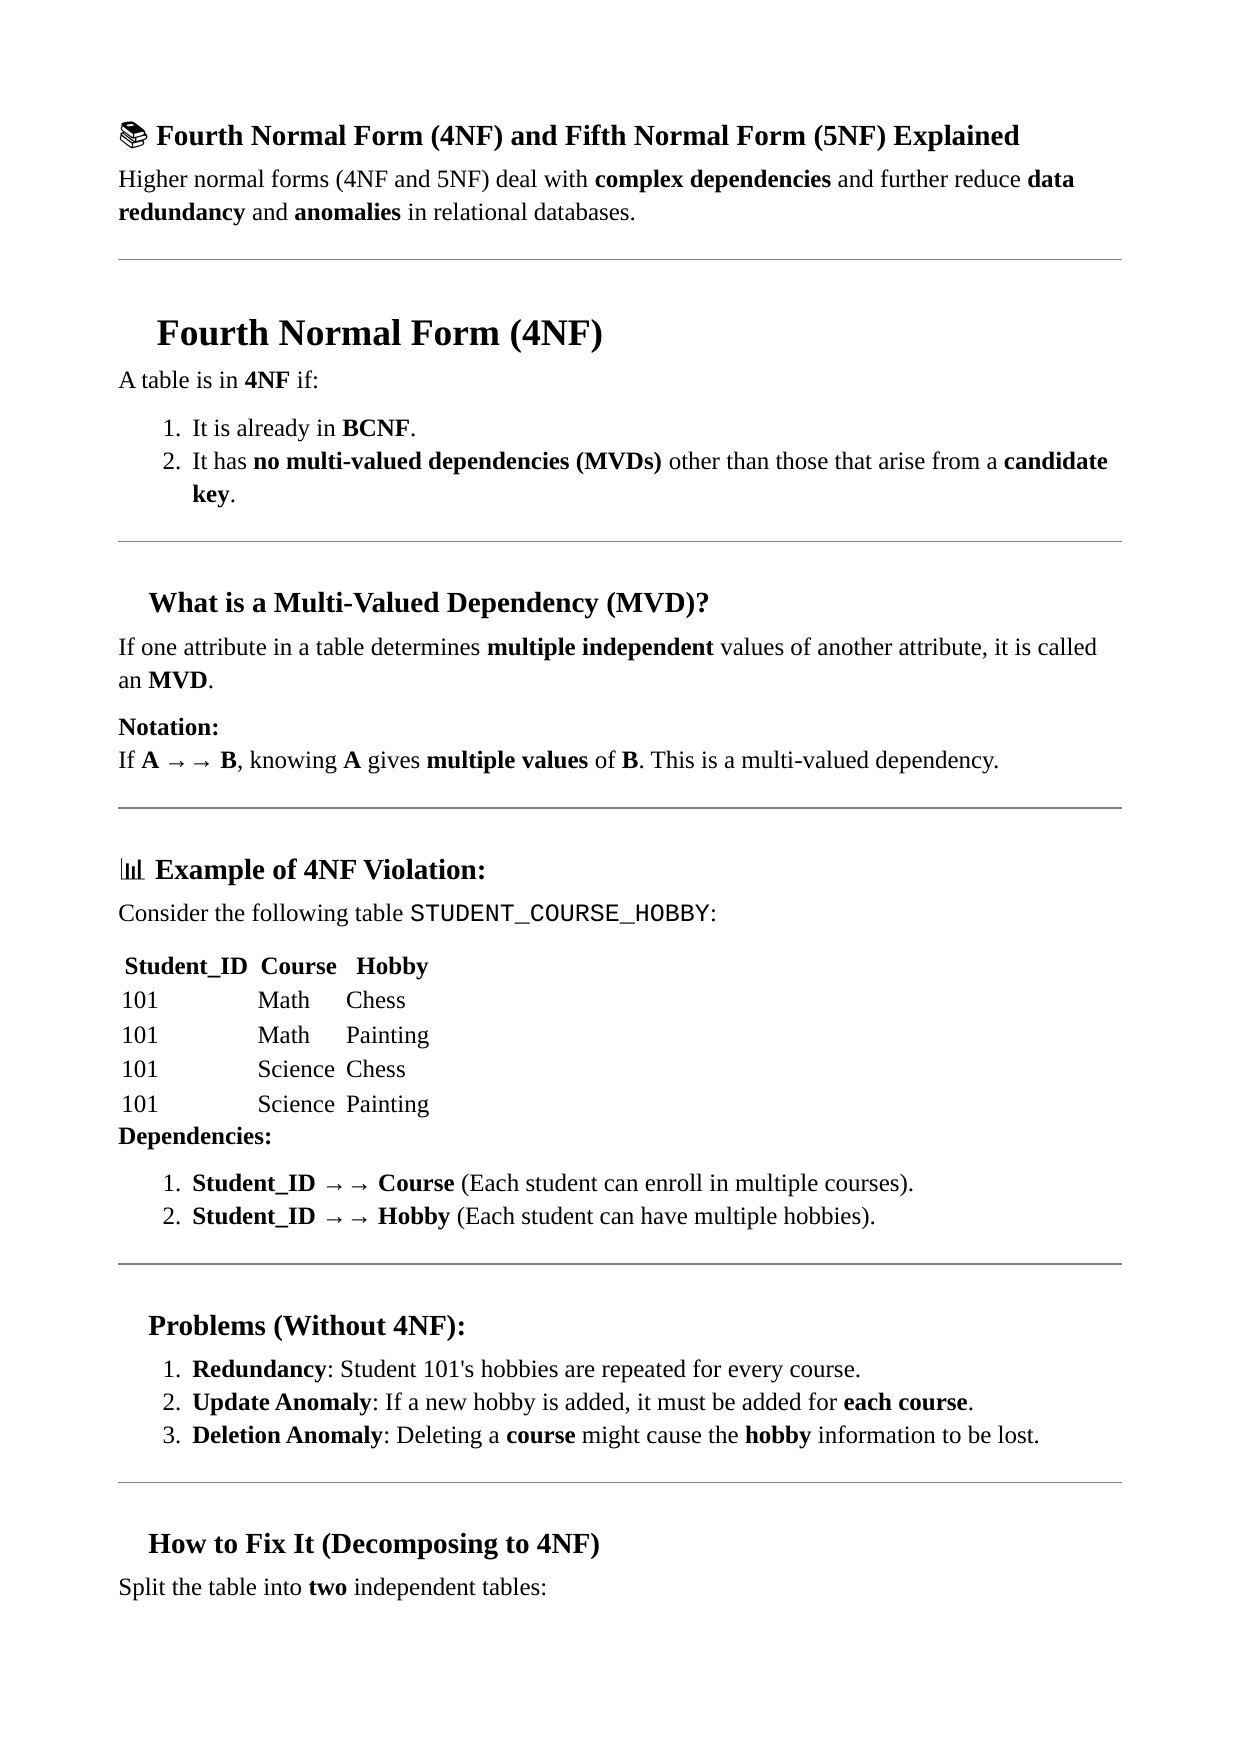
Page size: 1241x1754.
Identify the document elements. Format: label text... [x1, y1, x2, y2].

text Dependencies: [118, 1121, 1122, 1149]
list Redundancy: Student 101's hobbies are repeated for every course. [162, 1354, 1122, 1383]
table_cell Chess [343, 983, 442, 1017]
subtitle 📊 Example of 4NF Violation: [118, 852, 1122, 885]
subtitle 📌 What is a Multi-Valued Dependency (MVD)? [118, 586, 1122, 619]
table_cell Math [254, 983, 343, 1017]
text Notation: If A →→ B, knowing A gives multiple values of B. This is a multi-valued dependency. [118, 712, 1122, 774]
subtitle ✅ How to Fix It (Decomposing to 4NF) [118, 1526, 1122, 1560]
text Higher normal forms (4NF and 5NF) deal with complex dependencies and further reduce data redundancy and anomalies in relational databases. [118, 164, 1122, 226]
table_cell Chess [343, 1052, 442, 1086]
subtitle 🔴 Problems (Without 4NF): [118, 1308, 1122, 1341]
list It has no multi-valued dependencies (MVDs) other than those that arise from a candidate key. [162, 446, 1122, 508]
text Consider the following table STUDENT_COURSE_HOBBY: [118, 898, 1122, 929]
list Update Anomaly: If a new hobby is added, it must be added for each course. [162, 1387, 1122, 1416]
table_cell 101 [118, 983, 254, 1017]
table_cell Math [254, 1017, 343, 1052]
text Split the table into two independent tables: [118, 1572, 1122, 1601]
table_cell 101 [118, 1086, 254, 1121]
table_cell Science [254, 1086, 343, 1121]
text A table is in 4NF if: [118, 366, 1122, 394]
subtitle 📚 Fourth Normal Form (4NF) and Fifth Normal Form (5NF) Explained [118, 118, 1122, 152]
table_header Student_ID [118, 948, 254, 982]
table_cell Painting [343, 1086, 442, 1121]
table_cell 101 [118, 1017, 254, 1052]
subtitle ✅ Fourth Normal Form (4NF) [118, 310, 1122, 353]
table_header Course [254, 948, 343, 982]
list Student_ID →→ Course (Each student can enroll in multiple courses). [162, 1168, 1122, 1197]
text If one attribute in a table determines multiple independent values of another attribute, it is called an MVD. [118, 632, 1122, 693]
list Deletion Anomaly: Deleting a course might cause the hobby information to be lost. [162, 1420, 1122, 1449]
table_cell 101 [118, 1052, 254, 1086]
table_cell Science [254, 1052, 343, 1086]
table_cell Painting [343, 1017, 442, 1052]
table_header Hobby [343, 948, 442, 982]
list It is already in BCNF. [162, 413, 1122, 442]
list Student_ID →→ Hobby (Each student can have multiple hobbies). [162, 1201, 1122, 1230]
